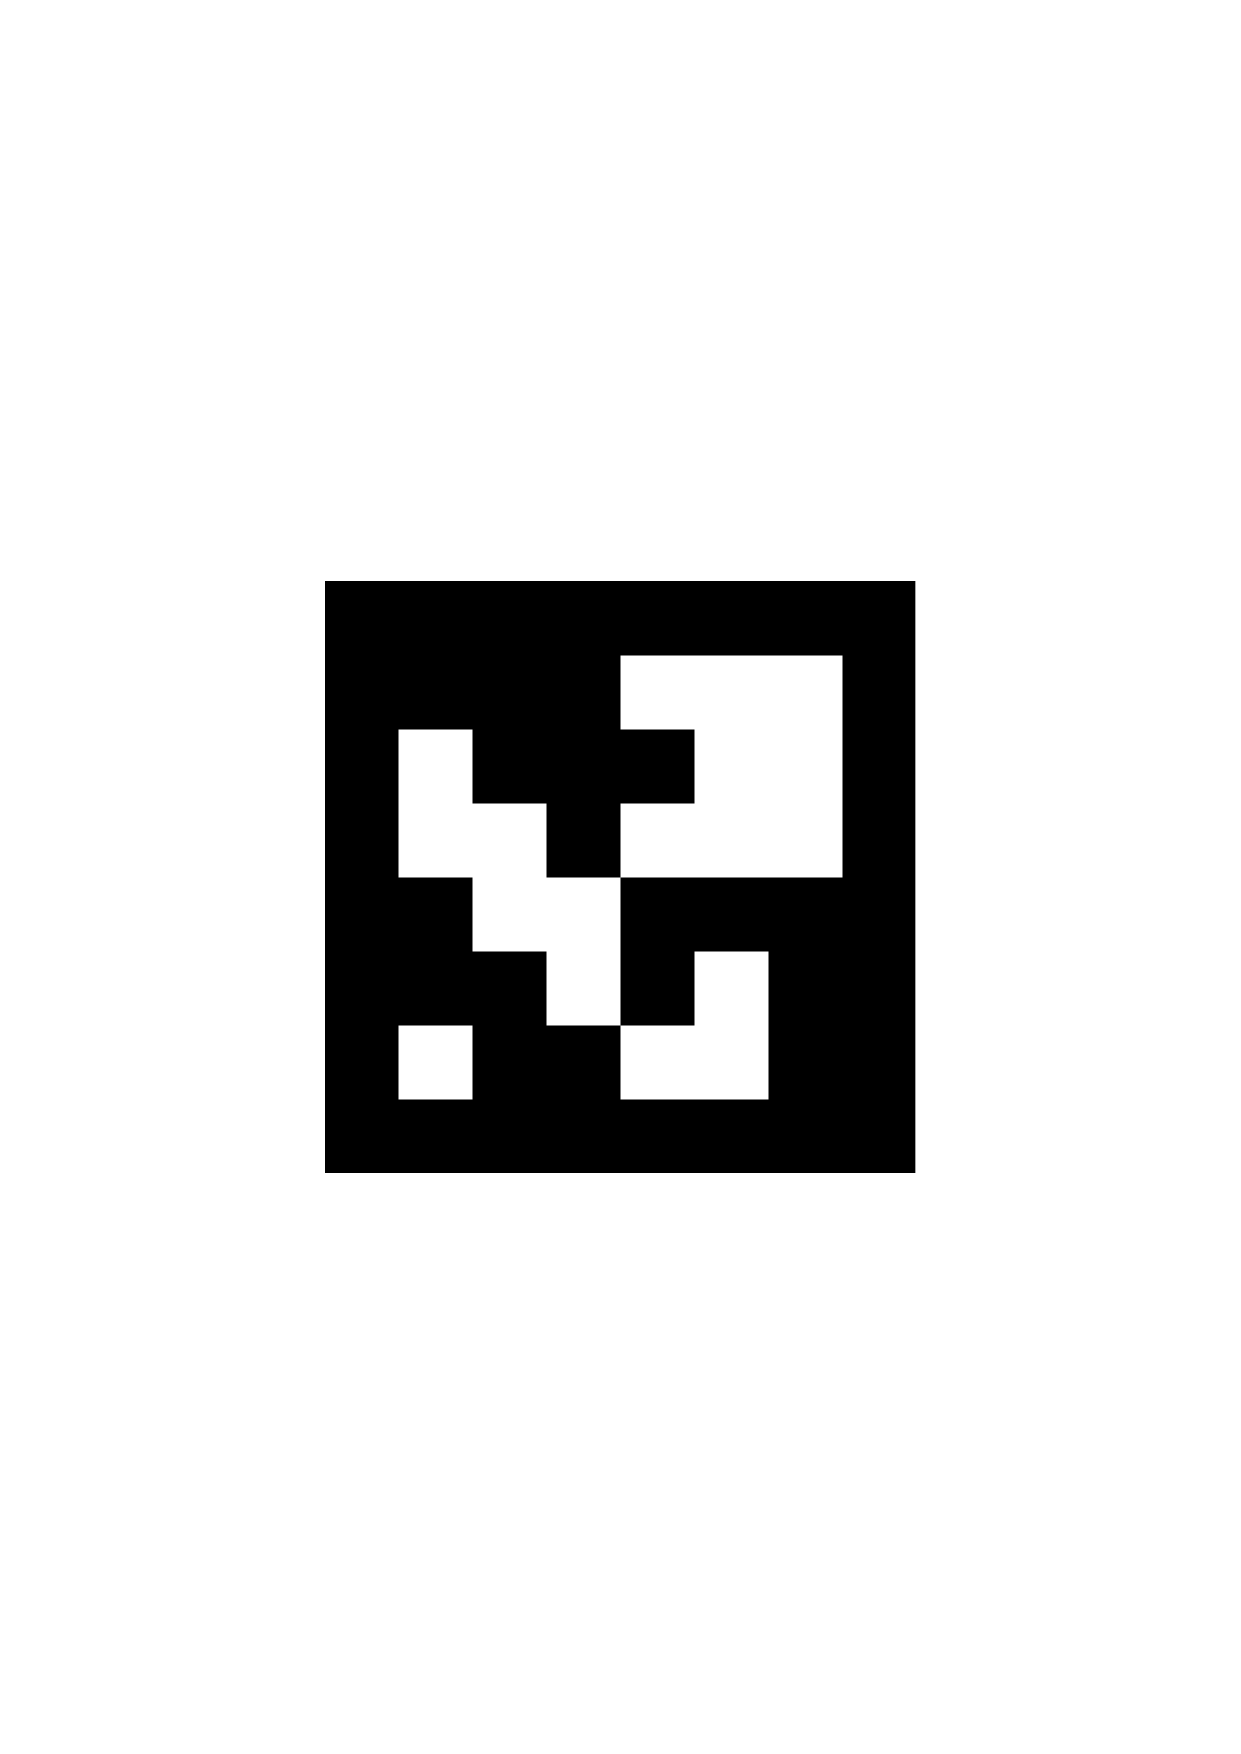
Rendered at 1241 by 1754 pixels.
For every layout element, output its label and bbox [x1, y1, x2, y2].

picture [325, 581, 916, 1173]
